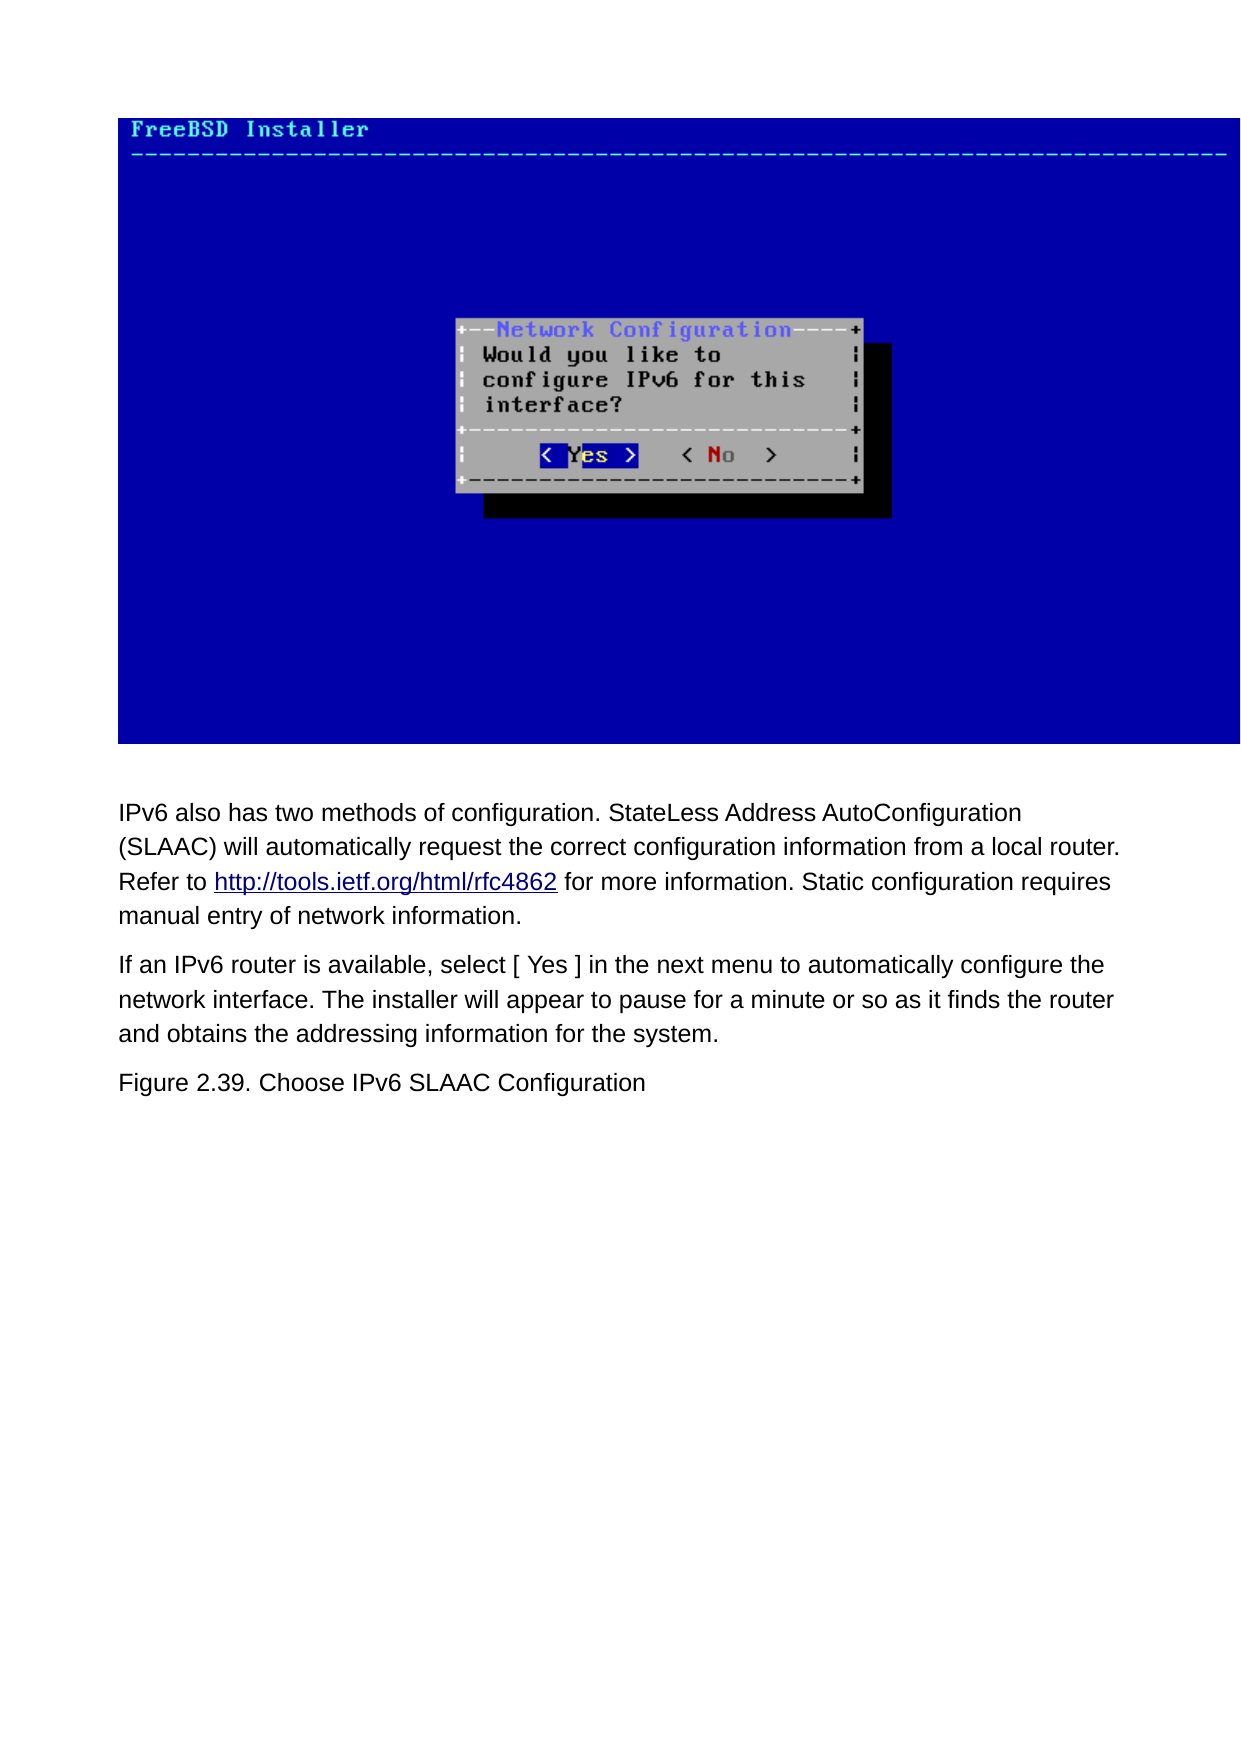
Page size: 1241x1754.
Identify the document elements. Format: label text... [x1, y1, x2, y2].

picture [118, 118, 1241, 744]
text IPv6 also has two methods of configuration. StateLess Address AutoConfiguration (SLAAC) will automatically request the correct configuration information from a local router. Refer to http://tools.ietf.org/html/rfc4862 for more information. Static configuration requires manual entry of network information. [118, 798, 1122, 930]
text Figure 2.39. Choose IPv6 SLAAC Configuration [118, 1068, 1122, 1097]
text If an IPv6 router is available, select [ Yes ] in the next menu to automatically configure the network interface. The installer will appear to pause for a minute or so as it finds the router and obtains the addressing information for the system. [118, 950, 1122, 1048]
